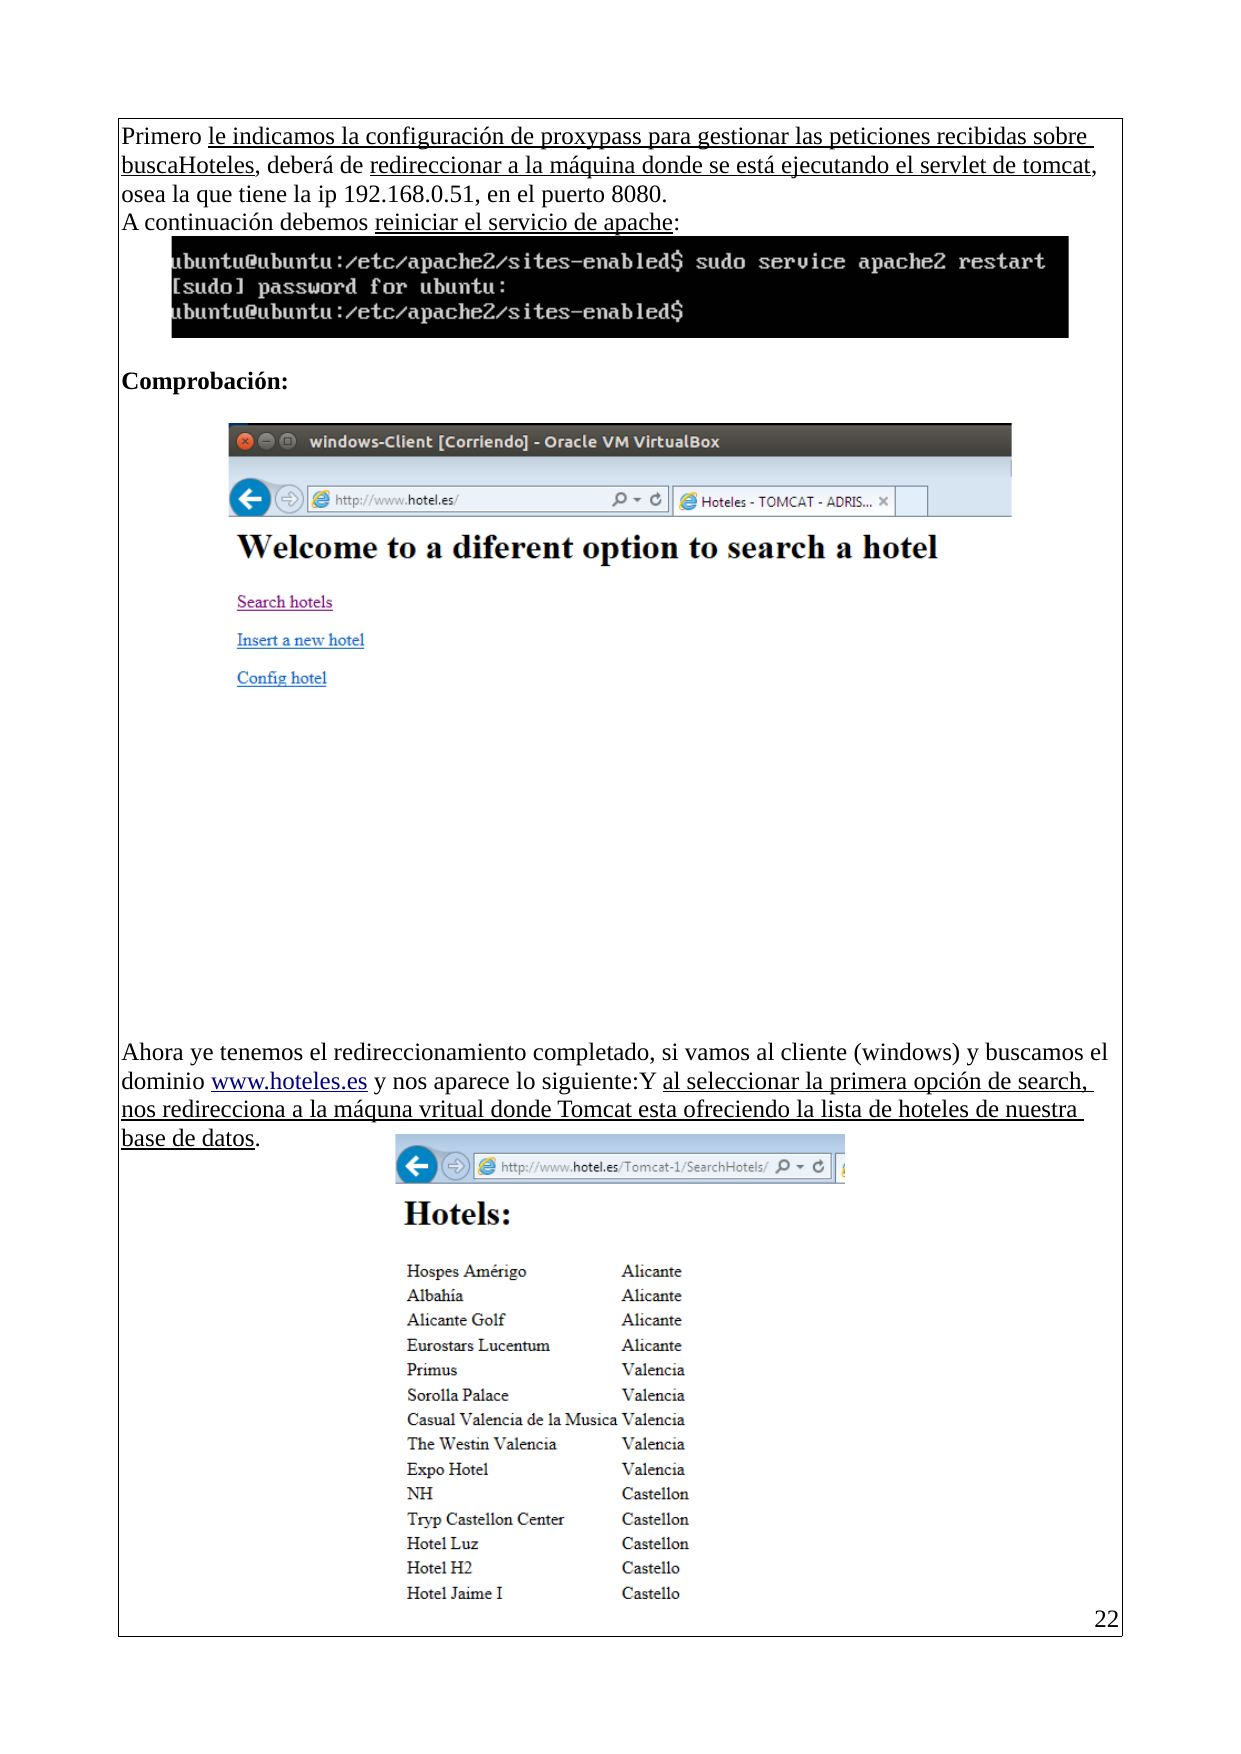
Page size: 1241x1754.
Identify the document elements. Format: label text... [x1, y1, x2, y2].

picture [395, 1134, 845, 1630]
text Primero le indicamos la configuración de proxypass para gestionar las peticiones recibidas sobre buscaHoteles, deberá de redireccionar a la máquina donde se está ejecutando el servlet de tomcat, osea la que tiene la ip 192.168.0.51, en el puerto 8080. [121, 121, 1119, 207]
picture [228, 423, 1012, 980]
text Comprobación: [121, 366, 1119, 395]
text A continuación debemos reiniciar el servicio de apache: [121, 207, 1119, 236]
picture [171, 236, 1069, 338]
text Ahora ye tenemos el redireccionamiento completado, si vamos al cliente (windows) y buscamos el dominio www.hoteles.es y nos aparece lo siguiente:Y al seleccionar la primera opción de search, nos redirecciona a la máquna vritual donde Tomcat esta ofreciendo la lista de hoteles de nuestra base de datos. [121, 1037, 1119, 1152]
